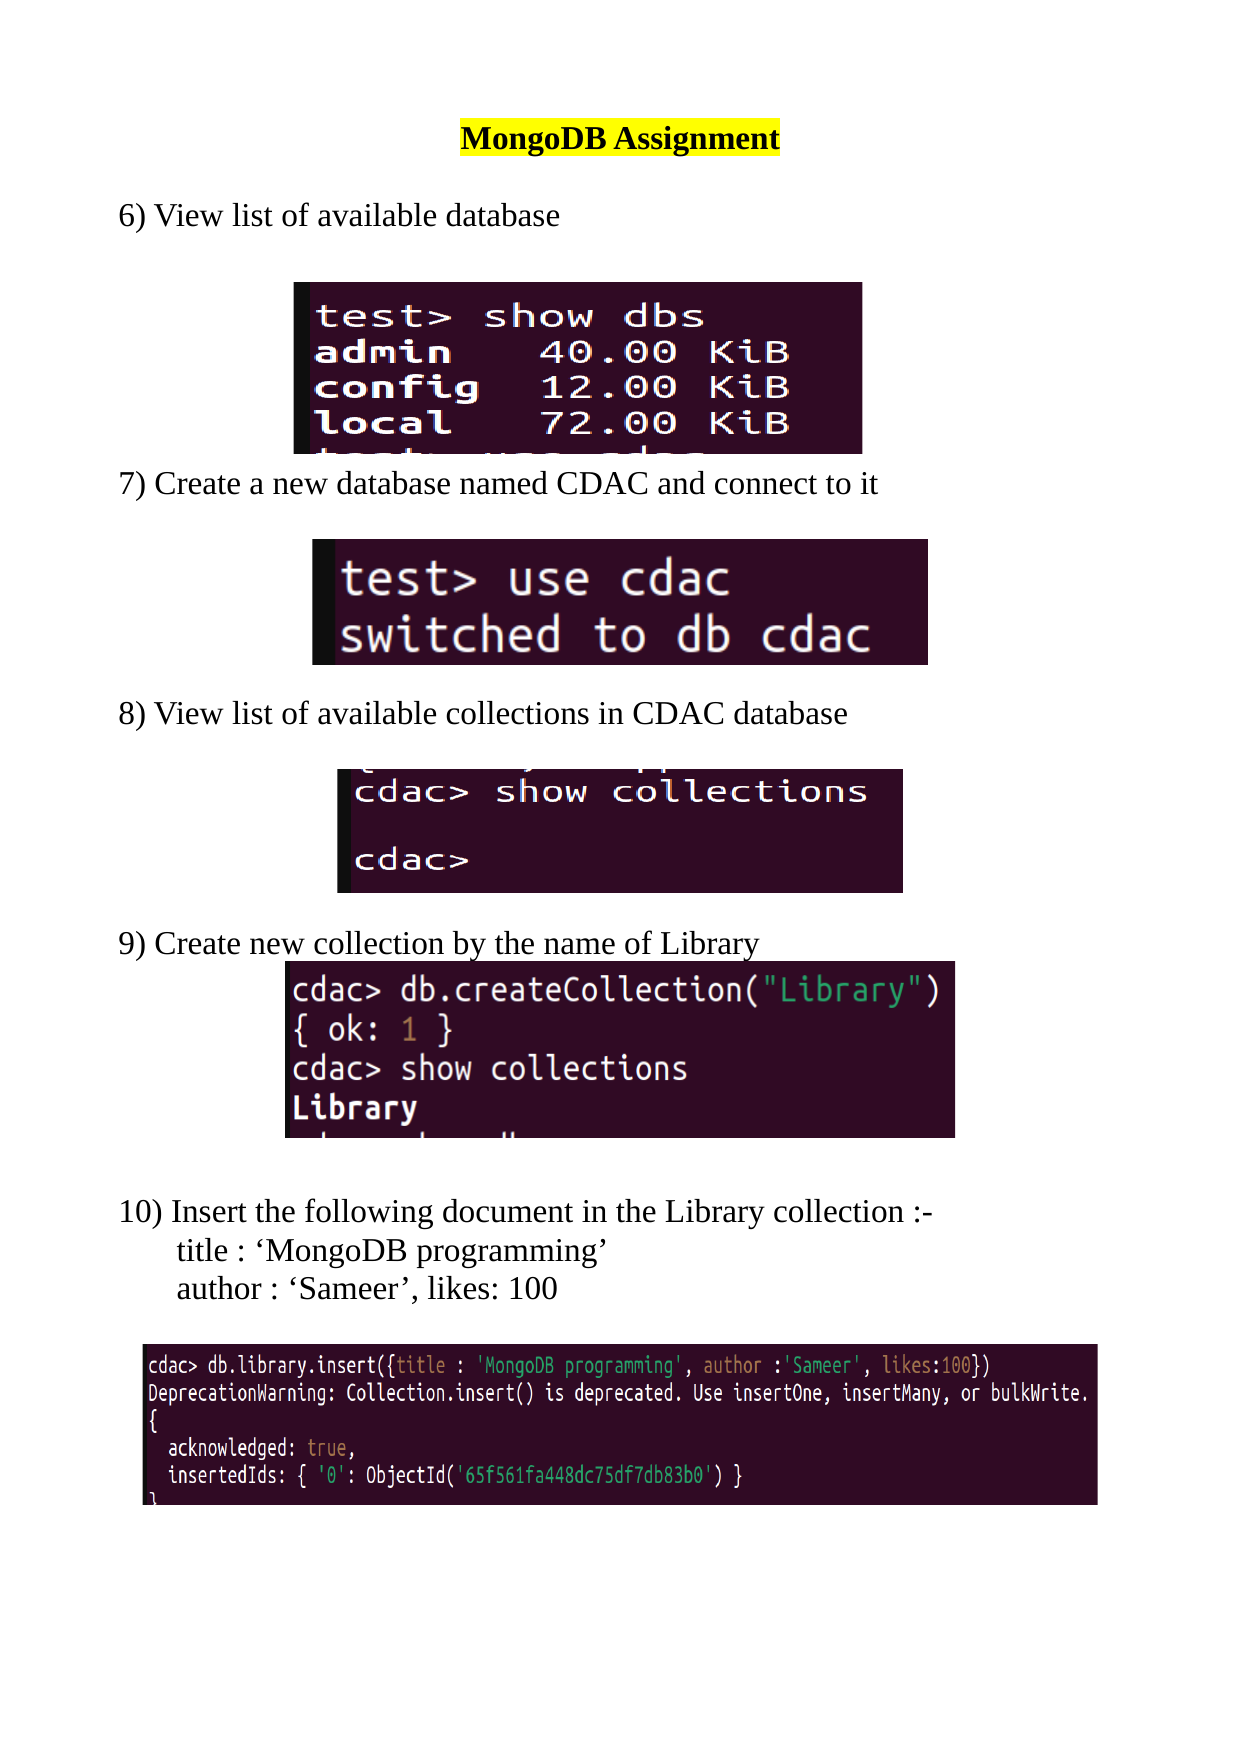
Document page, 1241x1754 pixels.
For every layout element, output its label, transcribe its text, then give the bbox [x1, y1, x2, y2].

text title : ‘MongoDB programming’ [118, 1230, 1122, 1268]
text 10) Insert the following document in the Library collection :- [118, 1191, 1122, 1230]
picture [337, 769, 903, 893]
text 7) Create a new database named CDAC and connect to it [118, 463, 1122, 501]
text author : ‘Sameer’, likes: 100 [118, 1268, 1122, 1306]
text 8) View list of available collections in CDAC database [118, 693, 1122, 731]
picture [293, 282, 863, 454]
picture [285, 961, 955, 1138]
picture [142, 1344, 1098, 1505]
picture [312, 539, 928, 665]
text 6) View list of available database [118, 195, 1122, 233]
text 9) Create new collection by the name of Library [118, 923, 1122, 961]
text MongoDB Assignment [118, 118, 1122, 156]
